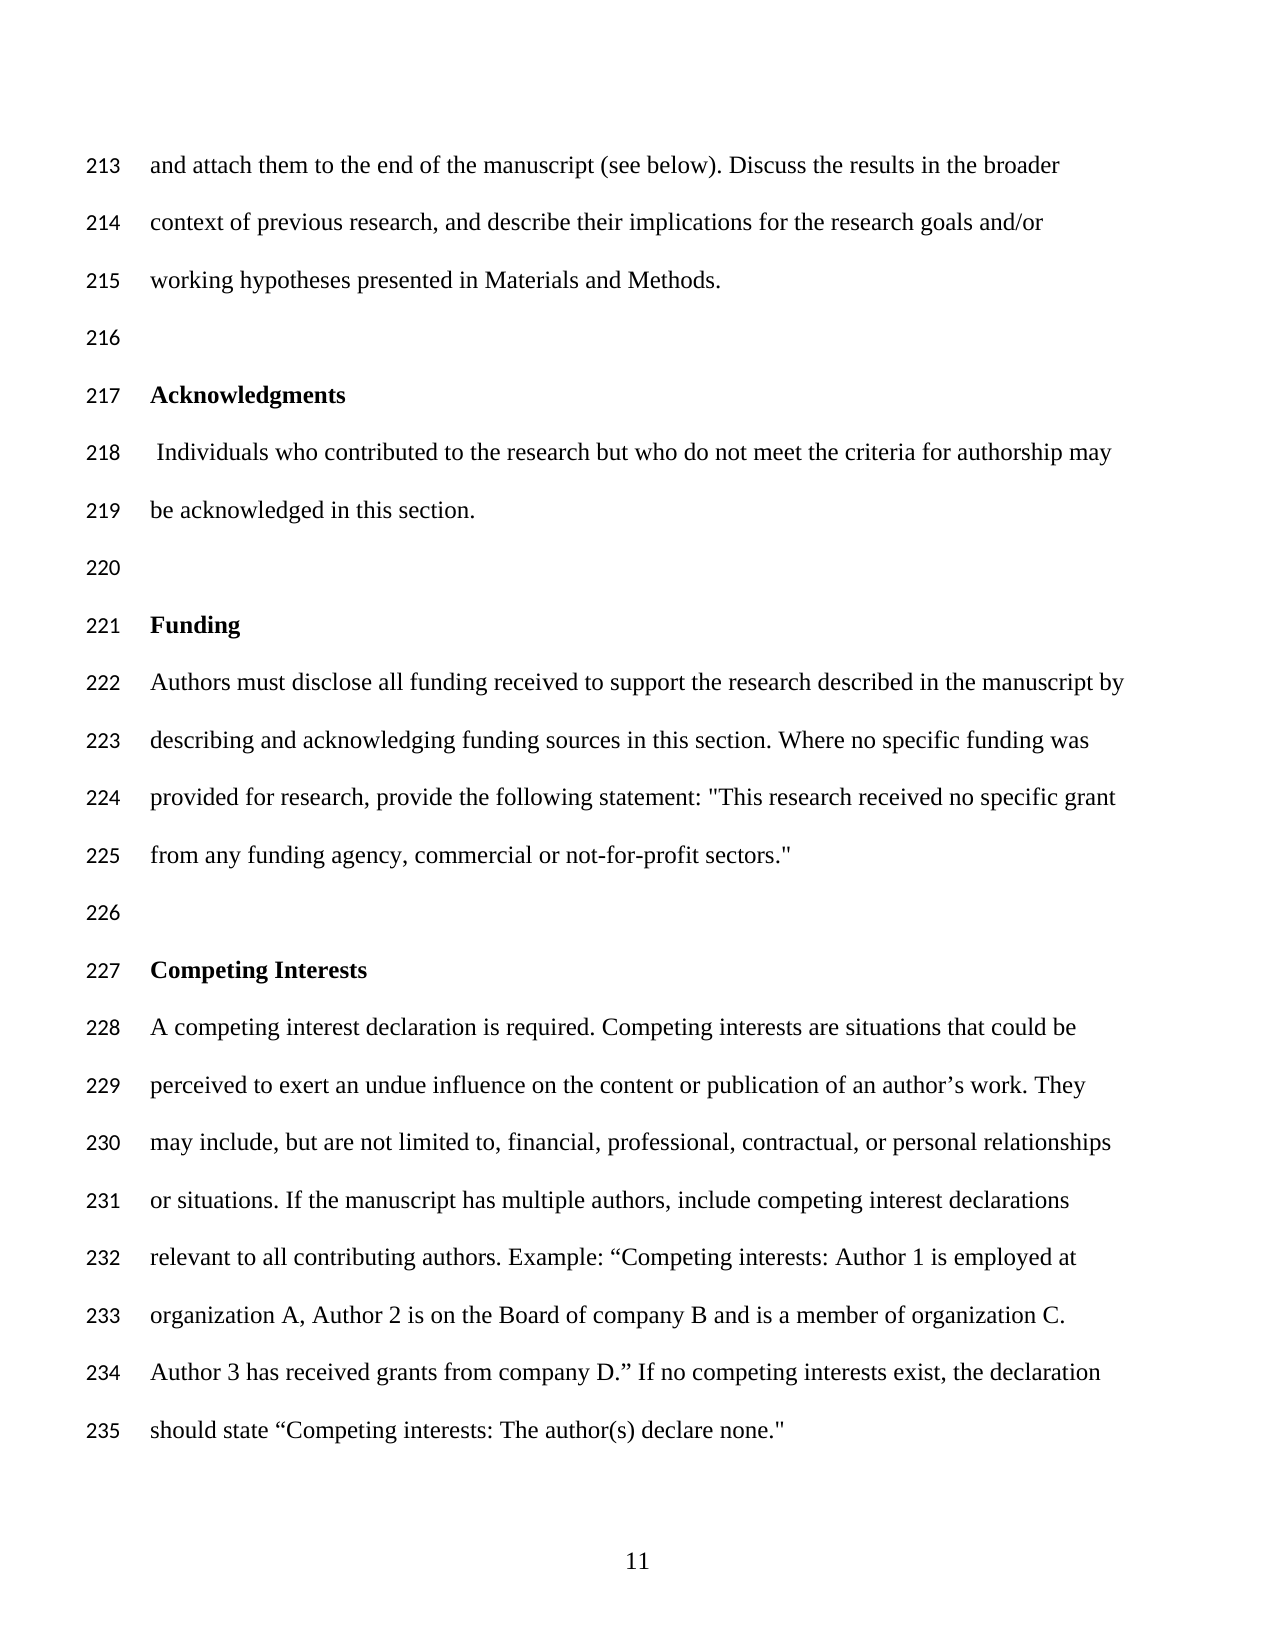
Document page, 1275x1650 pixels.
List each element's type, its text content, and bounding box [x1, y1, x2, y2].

text Individuals who contributed to the research but who do not meet the criteria for authorship may be acknowledged in this section. [150, 437, 1125, 524]
text A competing interest declaration is required. Competing interests are situations that could be perceived to exert an undue influence on the content or publication of an author’s work. They may include, but are not limited to, financial, professional, contractual, or personal relationships or situations. If the manuscript has multiple authors, include competing interest declarations relevant to all contributing authors. Example: “Competing interests: Author 1 is employed at organization A, Author 2 is on the Board of company B and is a member of organization C. Author 3 has received grants from company D.” If no competing interests exist, the declaration should state “Competing interests: The author(s) declare none." [150, 1012, 1125, 1444]
text Authors must disclose all funding received to support the research described in the manuscript by describing and acknowledging funding sources in this section. Where no specific funding was provided for research, provide the following statement: "This research received no specific grant from any funding agency, commercial or not-for-profit sectors." [150, 667, 1125, 869]
text and attach them to the end of the manuscript (see below). Discuss the results in the broader context of previous research, and describe their implications for the research goals and/or working hypotheses presented in Materials and Methods. [150, 150, 1125, 294]
text Competing Interests [150, 955, 1125, 984]
text Funding [150, 610, 1125, 639]
text Acknowledgments [150, 380, 1125, 409]
